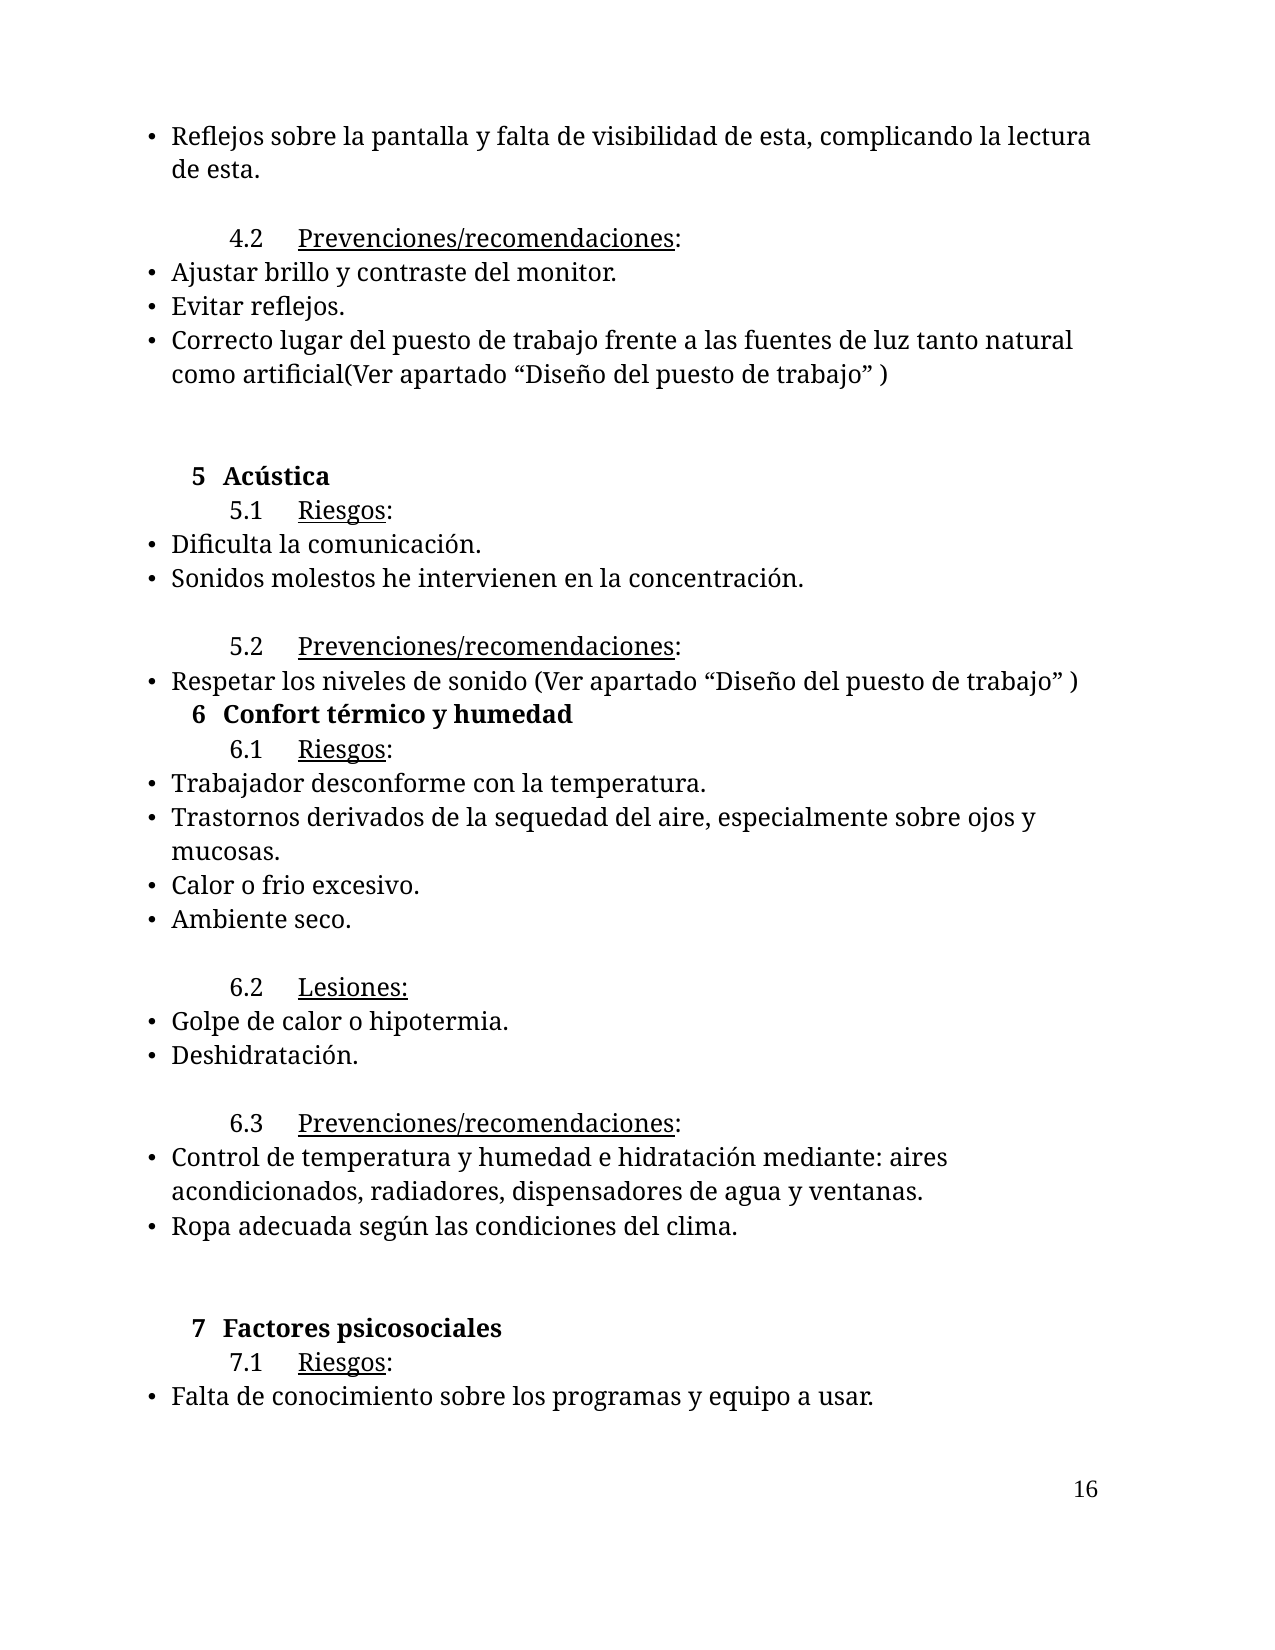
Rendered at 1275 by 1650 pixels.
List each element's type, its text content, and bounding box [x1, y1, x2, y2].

list Prevenciones/recomendaciones: [223, 1106, 1098, 1140]
list Trabajador desconforme con la temperatura. [148, 765, 1098, 799]
list Golpe de calor o hipotermia. [148, 1004, 1098, 1038]
list Ropa adecuada según las condiciones del clima. [148, 1208, 1098, 1242]
list Correcto lugar del puesto de trabajo frente a las fuentes de luz tanto natural como artificial(Ver apartado “Diseño del puesto de trabajo” ) [148, 322, 1098, 391]
list Prevenciones/recomendaciones: [223, 220, 1098, 254]
list Confort térmico y humedad [185, 697, 1098, 731]
list Riesgos: [223, 1344, 1098, 1378]
list Control de temperatura y humedad e hidratación mediante: aires acondicionados, radiadores, dispensadores de agua y ventanas. [148, 1140, 1098, 1208]
list Ajustar brillo y contraste del monitor. [148, 254, 1098, 288]
list Reflejos sobre la pantalla y falta de visibilidad de esta, complicando la lectura de esta. [148, 118, 1098, 186]
list Evitar reflejos. [148, 288, 1098, 322]
list Respetar los niveles de sonido (Ver apartado “Diseño del puesto de trabajo” ) [148, 663, 1098, 697]
list Trastornos derivados de la sequedad del aire, especialmente sobre ojos y mucosas. [148, 799, 1098, 867]
list Riesgos: [223, 731, 1098, 765]
list Deshidratación. [148, 1038, 1098, 1072]
list Factores psicosociales [185, 1310, 1098, 1344]
list Prevenciones/recomendaciones: [223, 629, 1098, 663]
list Lesiones: [223, 970, 1098, 1004]
list Dificulta la comunicación. [148, 527, 1098, 561]
list Calor o frio excesivo. [148, 867, 1098, 902]
list Acústica [185, 459, 1098, 493]
list Ambiente seco. [148, 902, 1098, 936]
list Riesgos: [223, 493, 1098, 527]
list Falta de conocimiento sobre los programas y equipo a usar. [148, 1378, 1098, 1412]
list Sonidos molestos he intervienen en la concentración. [148, 561, 1098, 595]
